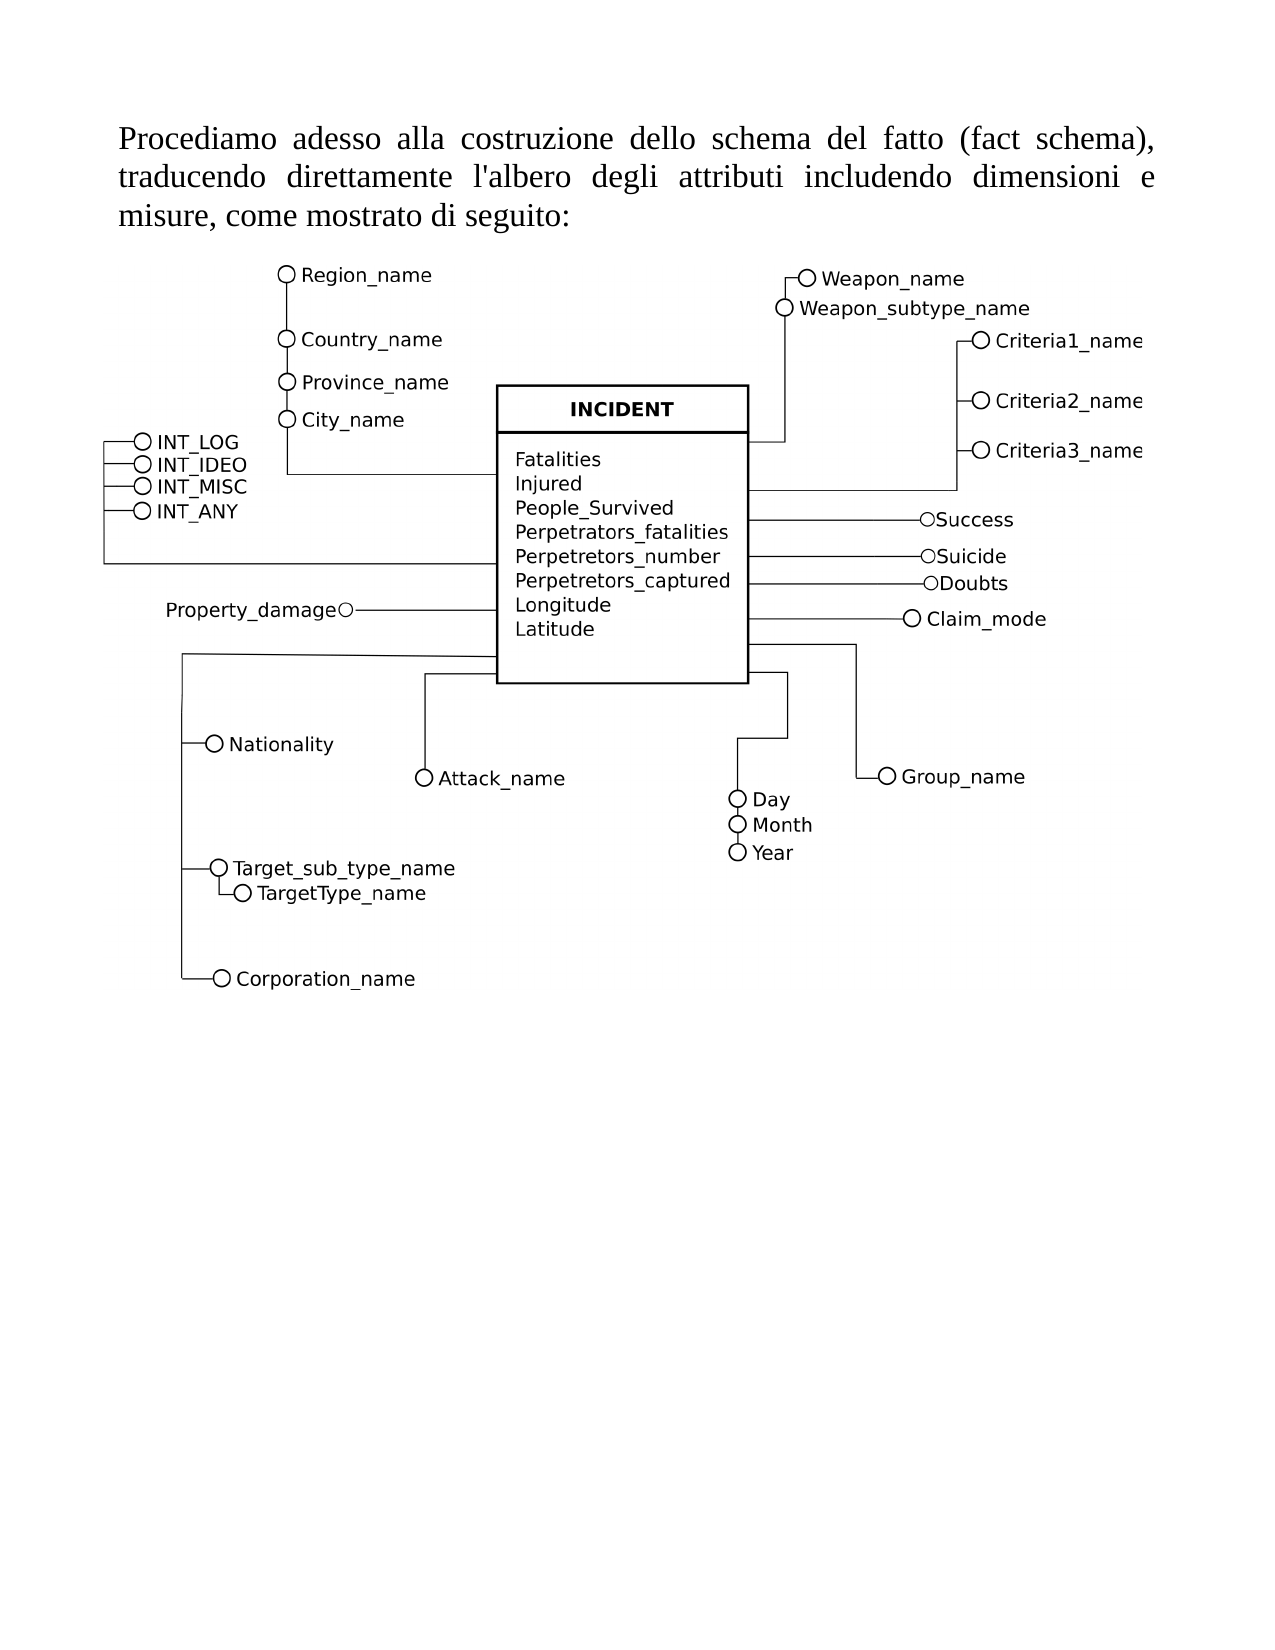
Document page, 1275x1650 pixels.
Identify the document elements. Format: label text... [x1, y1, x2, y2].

text Procediamo adesso alla costruzione dello schema del fatto (fact schema), traducendo direttamente l'albero degli attributi includendo dimensioni e misure, come mostrato di seguito: [118, 118, 1157, 233]
picture [103, 265, 1143, 990]
